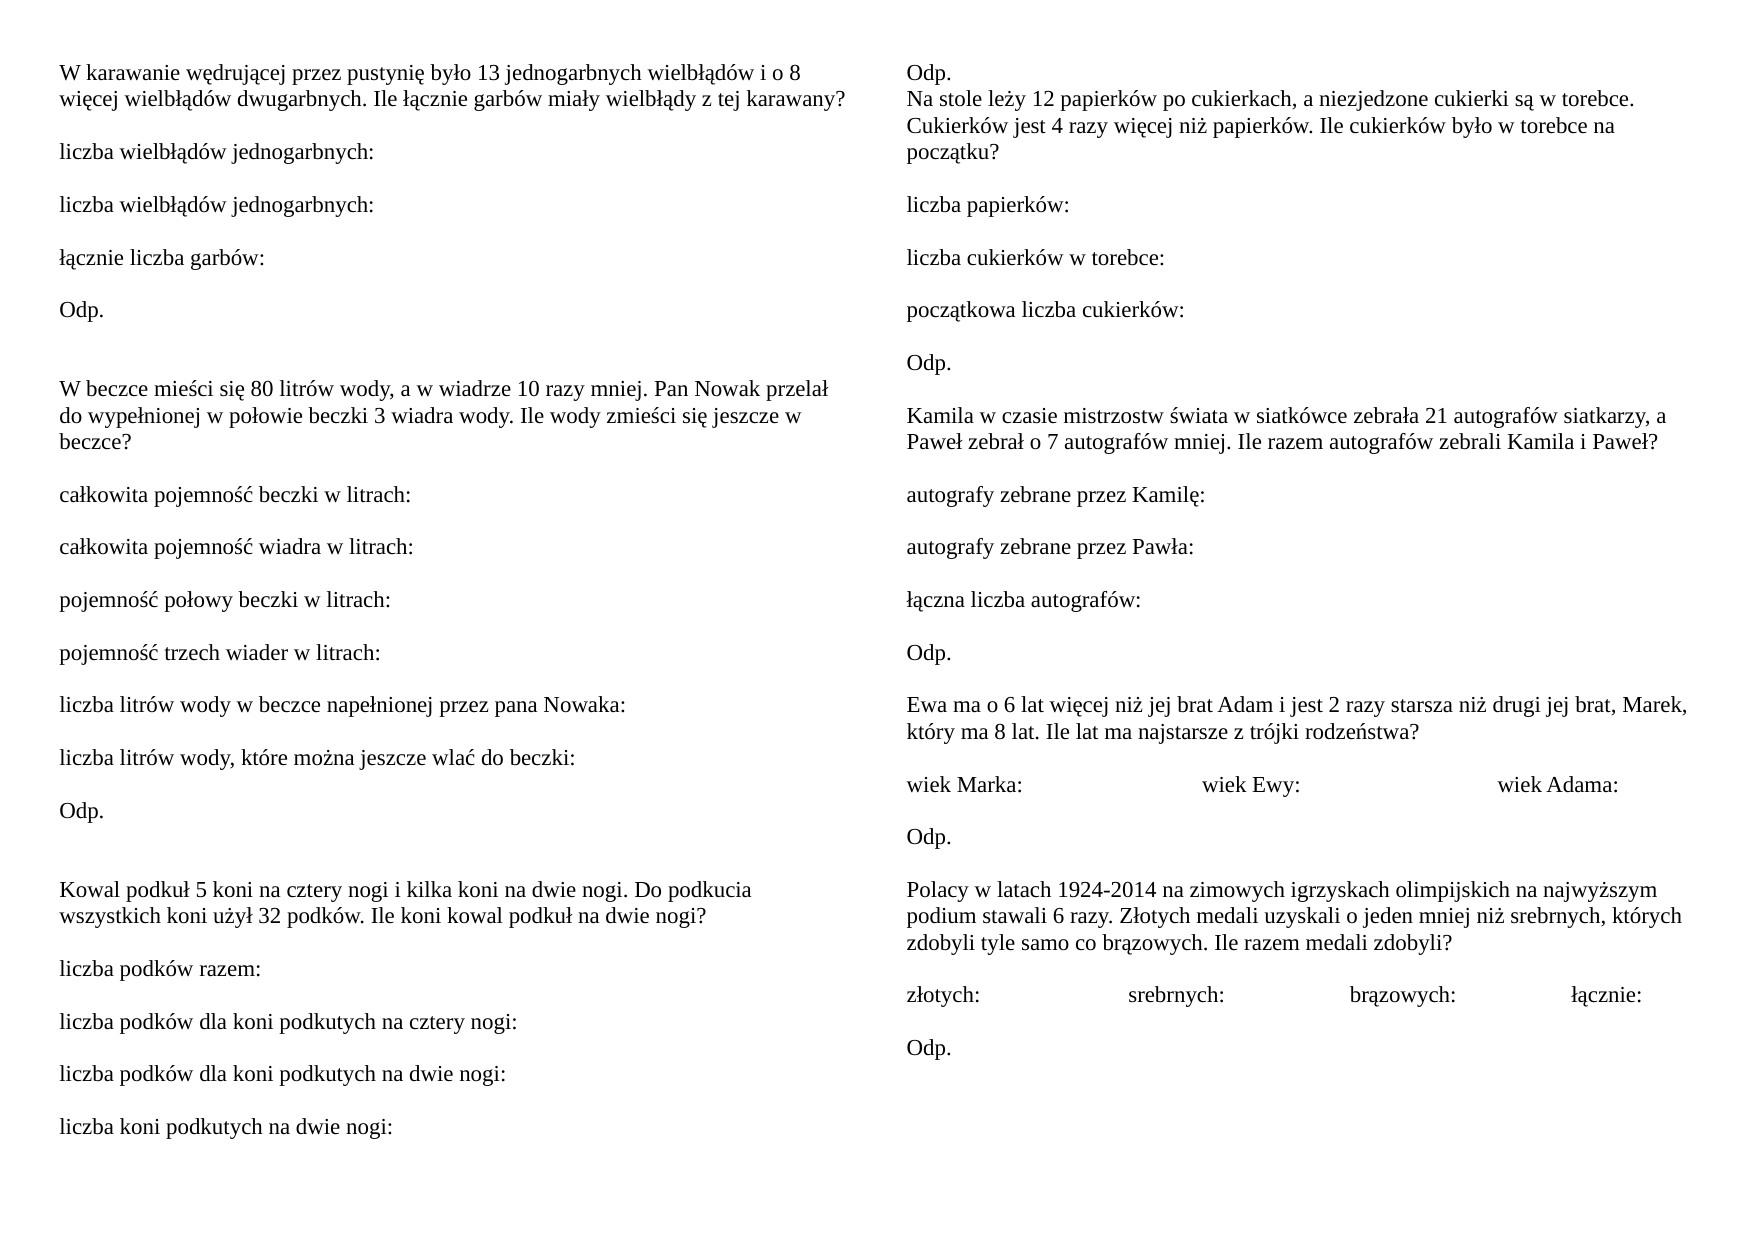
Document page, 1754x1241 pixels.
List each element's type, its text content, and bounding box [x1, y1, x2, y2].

text Odp. [906, 823, 1695, 850]
text liczba koni podkutych na dwie nogi: [59, 1113, 847, 1139]
text liczba podków dla koni podkutych na cztery nogi: [59, 1008, 847, 1034]
text autografy zebrane przez Pawła: [906, 533, 1695, 560]
text liczba wielbłądów jednogarbnych: [59, 191, 847, 217]
text autografy zebrane przez Kamilę: [906, 481, 1695, 507]
text W karawanie wędrującej przez pustynię było 13 jednogarbnych wielbłądów i o 8 więcej wielbłądów dwugarbnych. Ile łącznie garbów miały wielbłądy z tej karawany? [59, 59, 847, 112]
text liczba litrów wody w beczce napełnionej przez pana Nowaka: [59, 692, 847, 718]
text złotych: srebrnych: brązowych: łącznie: [906, 981, 1695, 1008]
text liczba podków razem: [59, 955, 847, 981]
text liczba podków dla koni podkutych na dwie nogi: [59, 1061, 847, 1087]
text Odp. [59, 797, 847, 823]
text W beczce mieści się 80 litrów wody, a w wiadrze 10 razy mniej. Pan Nowak przelał do wypełnionej w połowie beczki 3 wiadra wody. Ile wody zmieści się jeszcze w beczce? [59, 375, 847, 454]
text Kamila w czasie mistrzostw świata w siatkówce zebrała 21 autografów siatkarzy, a Paweł zebrał o 7 autografów mniej. Ile razem autografów zebrali Kamila i Paweł? [906, 402, 1695, 454]
text liczba cukierków w torebce: [906, 243, 1695, 270]
text liczba papierków: [906, 191, 1695, 217]
text całkowita pojemność beczki w litrach: [59, 481, 847, 507]
text początkowa liczba cukierków: [906, 296, 1695, 323]
text wiek Marka: wiek Ewy: wiek Adama: [906, 771, 1695, 797]
text Odp. [59, 296, 847, 323]
text Ewa ma o 6 lat więcej niż jej brat Adam i jest 2 razy starsza niż drugi jej brat, Marek, który ma 8 lat. Ile lat ma najstarsze z trójki rodzeństwa? [906, 692, 1695, 744]
text liczba litrów wody, które można jeszcze wlać do beczki: [59, 744, 847, 771]
text Polacy w latach 1924-2014 na zimowych igrzyskach olimpijskich na najwyższym podium stawali 6 razy. Złotych medali uzyskali o jeden mniej niż srebrnych, których zdobyli tyle samo co brązowych. Ile razem medali zdobyli? [906, 876, 1695, 955]
text Na stole leży 12 papierków po cukierkach, a niezjedzone cukierki są w torebce. Cukierków jest 4 razy więcej niż papierków. Ile cukierków było w torebce na początku? [906, 85, 1695, 164]
text łączna liczba autografów: [906, 586, 1695, 612]
text Odp. [906, 639, 1695, 665]
text łącznie liczba garbów: [59, 243, 847, 270]
text Odp. [906, 349, 1695, 375]
text Odp. [906, 59, 1695, 85]
text pojemność połowy beczki w litrach: [59, 586, 847, 612]
text całkowita pojemność wiadra w litrach: [59, 533, 847, 560]
text Odp. [906, 1034, 1695, 1061]
text liczba wielbłądów jednogarbnych: [59, 138, 847, 164]
text Kowal podkuł 5 koni na cztery nogi i kilka koni na dwie nogi. Do podkucia wszystkich koni użył 32 podków. Ile koni kowal podkuł na dwie nogi? [59, 876, 847, 929]
text pojemność trzech wiader w litrach: [59, 639, 847, 665]
